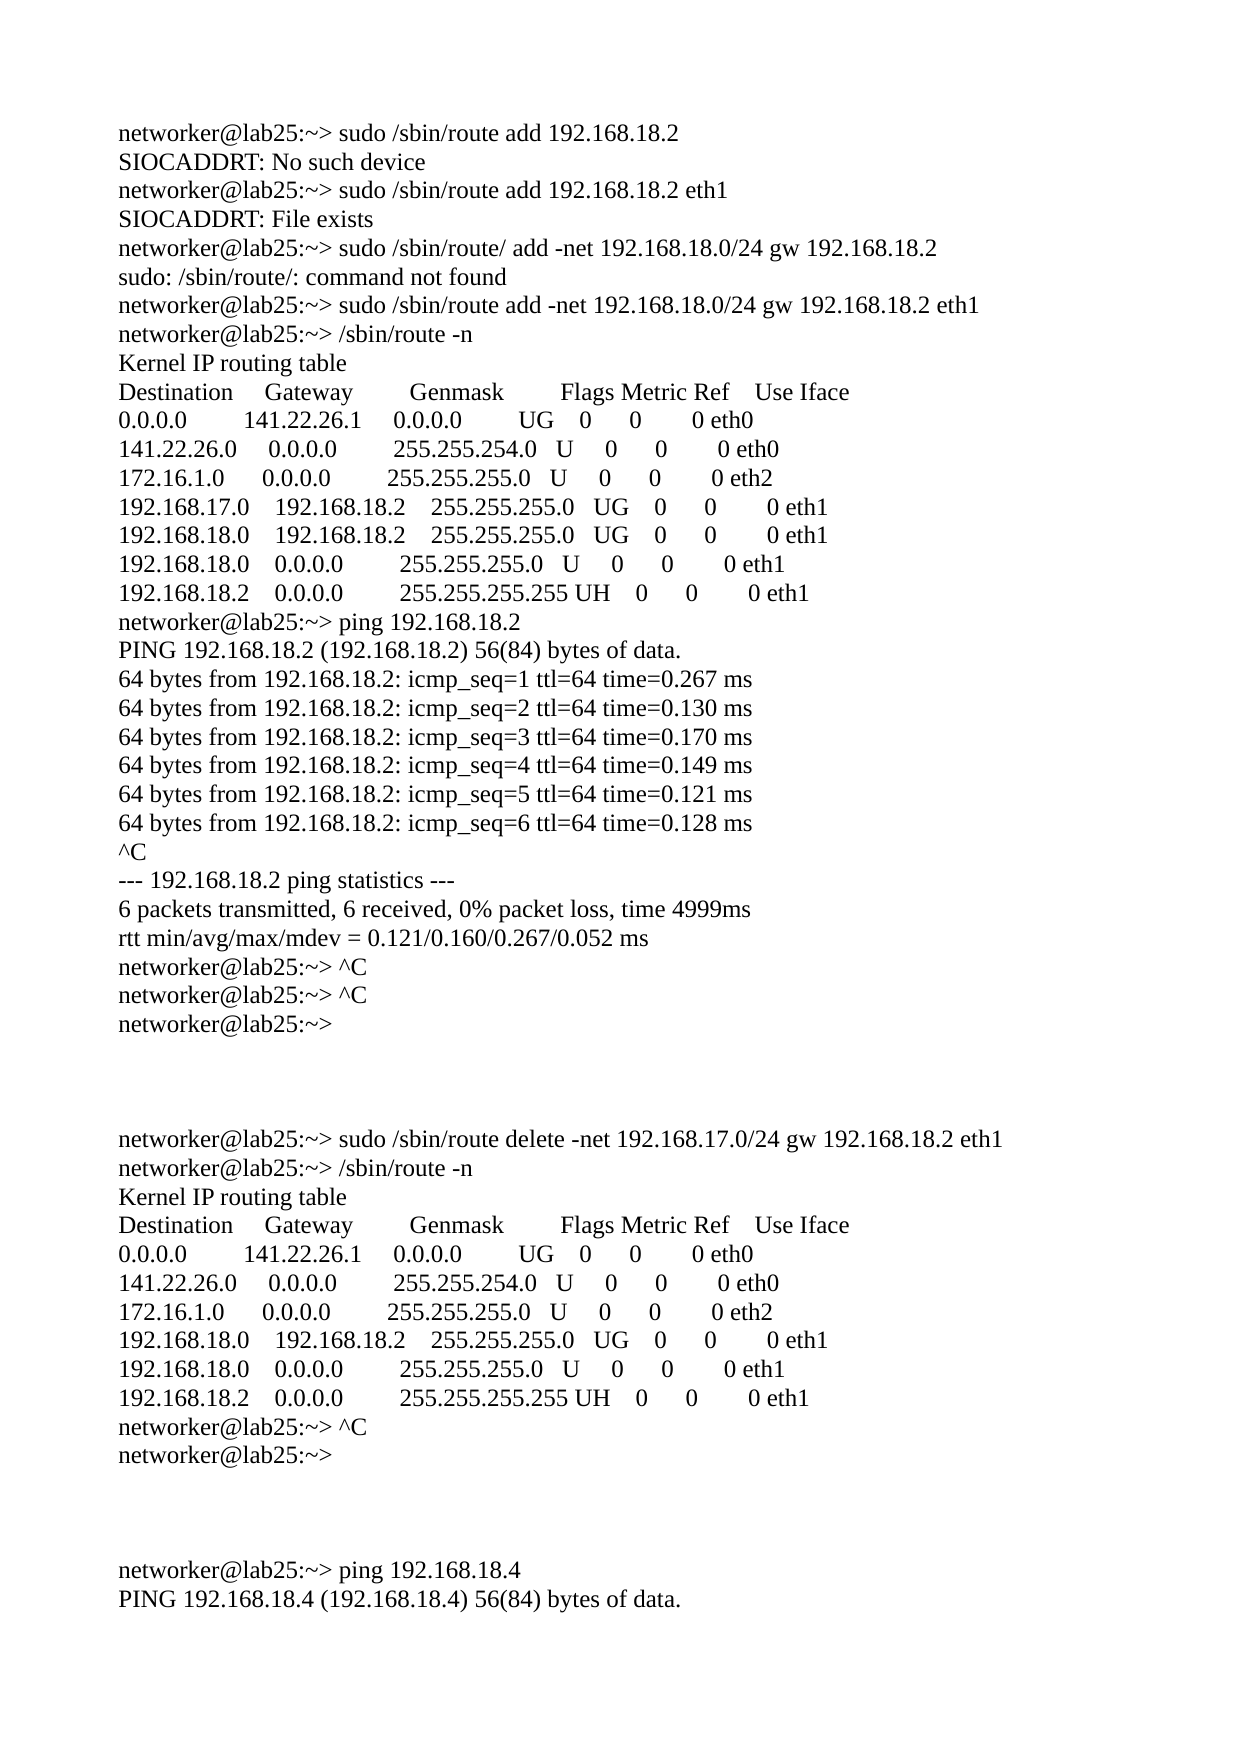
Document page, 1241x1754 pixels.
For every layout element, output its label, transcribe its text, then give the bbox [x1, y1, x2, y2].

text SIOCADDRT: No such device [118, 147, 1122, 176]
text SIOCADDRT: File exists [118, 204, 1122, 233]
text 64 bytes from 192.168.18.2: icmp_seq=3 ttl=64 time=0.170 ms [118, 722, 1122, 751]
text 64 bytes from 192.168.18.2: icmp_seq=6 ttl=64 time=0.128 ms [118, 808, 1122, 837]
text 64 bytes from 192.168.18.2: icmp_seq=5 ttl=64 time=0.121 ms [118, 779, 1122, 808]
text PING 192.168.18.2 (192.168.18.2) 56(84) bytes of data. [118, 636, 1122, 664]
text networker@lab25:~> [118, 1441, 1122, 1469]
text Destination Gateway Genmask Flags Metric Ref Use Iface [118, 1211, 1122, 1239]
text 192.168.18.0 0.0.0.0 255.255.255.0 U 0 0 0 eth1 [118, 549, 1122, 578]
text 6 packets transmitted, 6 received, 0% packet loss, time 4999ms [118, 894, 1122, 923]
text 64 bytes from 192.168.18.2: icmp_seq=4 ttl=64 time=0.149 ms [118, 751, 1122, 779]
text networker@lab25:~> sudo /sbin/route delete -net 192.168.17.0/24 gw 192.168.18.2 eth1 [118, 1124, 1122, 1153]
text Kernel IP routing table [118, 1182, 1122, 1211]
text 0.0.0.0 141.22.26.1 0.0.0.0 UG 0 0 0 eth0 [118, 406, 1122, 434]
text 192.168.18.2 0.0.0.0 255.255.255.255 UH 0 0 0 eth1 [118, 1383, 1122, 1412]
text 192.168.17.0 192.168.18.2 255.255.255.0 UG 0 0 0 eth1 [118, 492, 1122, 521]
text sudo: /sbin/route/: command not found [118, 262, 1122, 291]
text 64 bytes from 192.168.18.2: icmp_seq=2 ttl=64 time=0.130 ms [118, 693, 1122, 722]
text 141.22.26.0 0.0.0.0 255.255.254.0 U 0 0 0 eth0 [118, 434, 1122, 463]
text 192.168.18.2 0.0.0.0 255.255.255.255 UH 0 0 0 eth1 [118, 578, 1122, 607]
text networker@lab25:~> /sbin/route -n [118, 319, 1122, 348]
text PING 192.168.18.4 (192.168.18.4) 56(84) bytes of data. [118, 1584, 1122, 1613]
text networker@lab25:~> ^C [118, 981, 1122, 1009]
text 172.16.1.0 0.0.0.0 255.255.255.0 U 0 0 0 eth2 [118, 463, 1122, 492]
text networker@lab25:~> sudo /sbin/route add 192.168.18.2 [118, 118, 1122, 147]
text 0.0.0.0 141.22.26.1 0.0.0.0 UG 0 0 0 eth0 [118, 1239, 1122, 1268]
text rtt min/avg/max/mdev = 0.121/0.160/0.267/0.052 ms [118, 923, 1122, 952]
text networker@lab25:~> ping 192.168.18.2 [118, 607, 1122, 636]
text 192.168.18.0 0.0.0.0 255.255.255.0 U 0 0 0 eth1 [118, 1354, 1122, 1383]
text networker@lab25:~> ^C [118, 952, 1122, 981]
text 172.16.1.0 0.0.0.0 255.255.255.0 U 0 0 0 eth2 [118, 1297, 1122, 1326]
text 64 bytes from 192.168.18.2: icmp_seq=1 ttl=64 time=0.267 ms [118, 664, 1122, 693]
text --- 192.168.18.2 ping statistics --- [118, 866, 1122, 894]
text Destination Gateway Genmask Flags Metric Ref Use Iface [118, 377, 1122, 406]
text networker@lab25:~> sudo /sbin/route/ add -net 192.168.18.0/24 gw 192.168.18.2 [118, 233, 1122, 262]
text networker@lab25:~> [118, 1009, 1122, 1038]
text 141.22.26.0 0.0.0.0 255.255.254.0 U 0 0 0 eth0 [118, 1268, 1122, 1297]
text networker@lab25:~> sudo /sbin/route add -net 192.168.18.0/24 gw 192.168.18.2 eth1 [118, 291, 1122, 319]
text networker@lab25:~> ^C [118, 1412, 1122, 1441]
text networker@lab25:~> ping 192.168.18.4 [118, 1556, 1122, 1584]
text networker@lab25:~> sudo /sbin/route add 192.168.18.2 eth1 [118, 176, 1122, 204]
text Kernel IP routing table [118, 348, 1122, 377]
text 192.168.18.0 192.168.18.2 255.255.255.0 UG 0 0 0 eth1 [118, 1326, 1122, 1354]
text ^C [118, 837, 1122, 866]
text 192.168.18.0 192.168.18.2 255.255.255.0 UG 0 0 0 eth1 [118, 521, 1122, 549]
text networker@lab25:~> /sbin/route -n [118, 1153, 1122, 1182]
